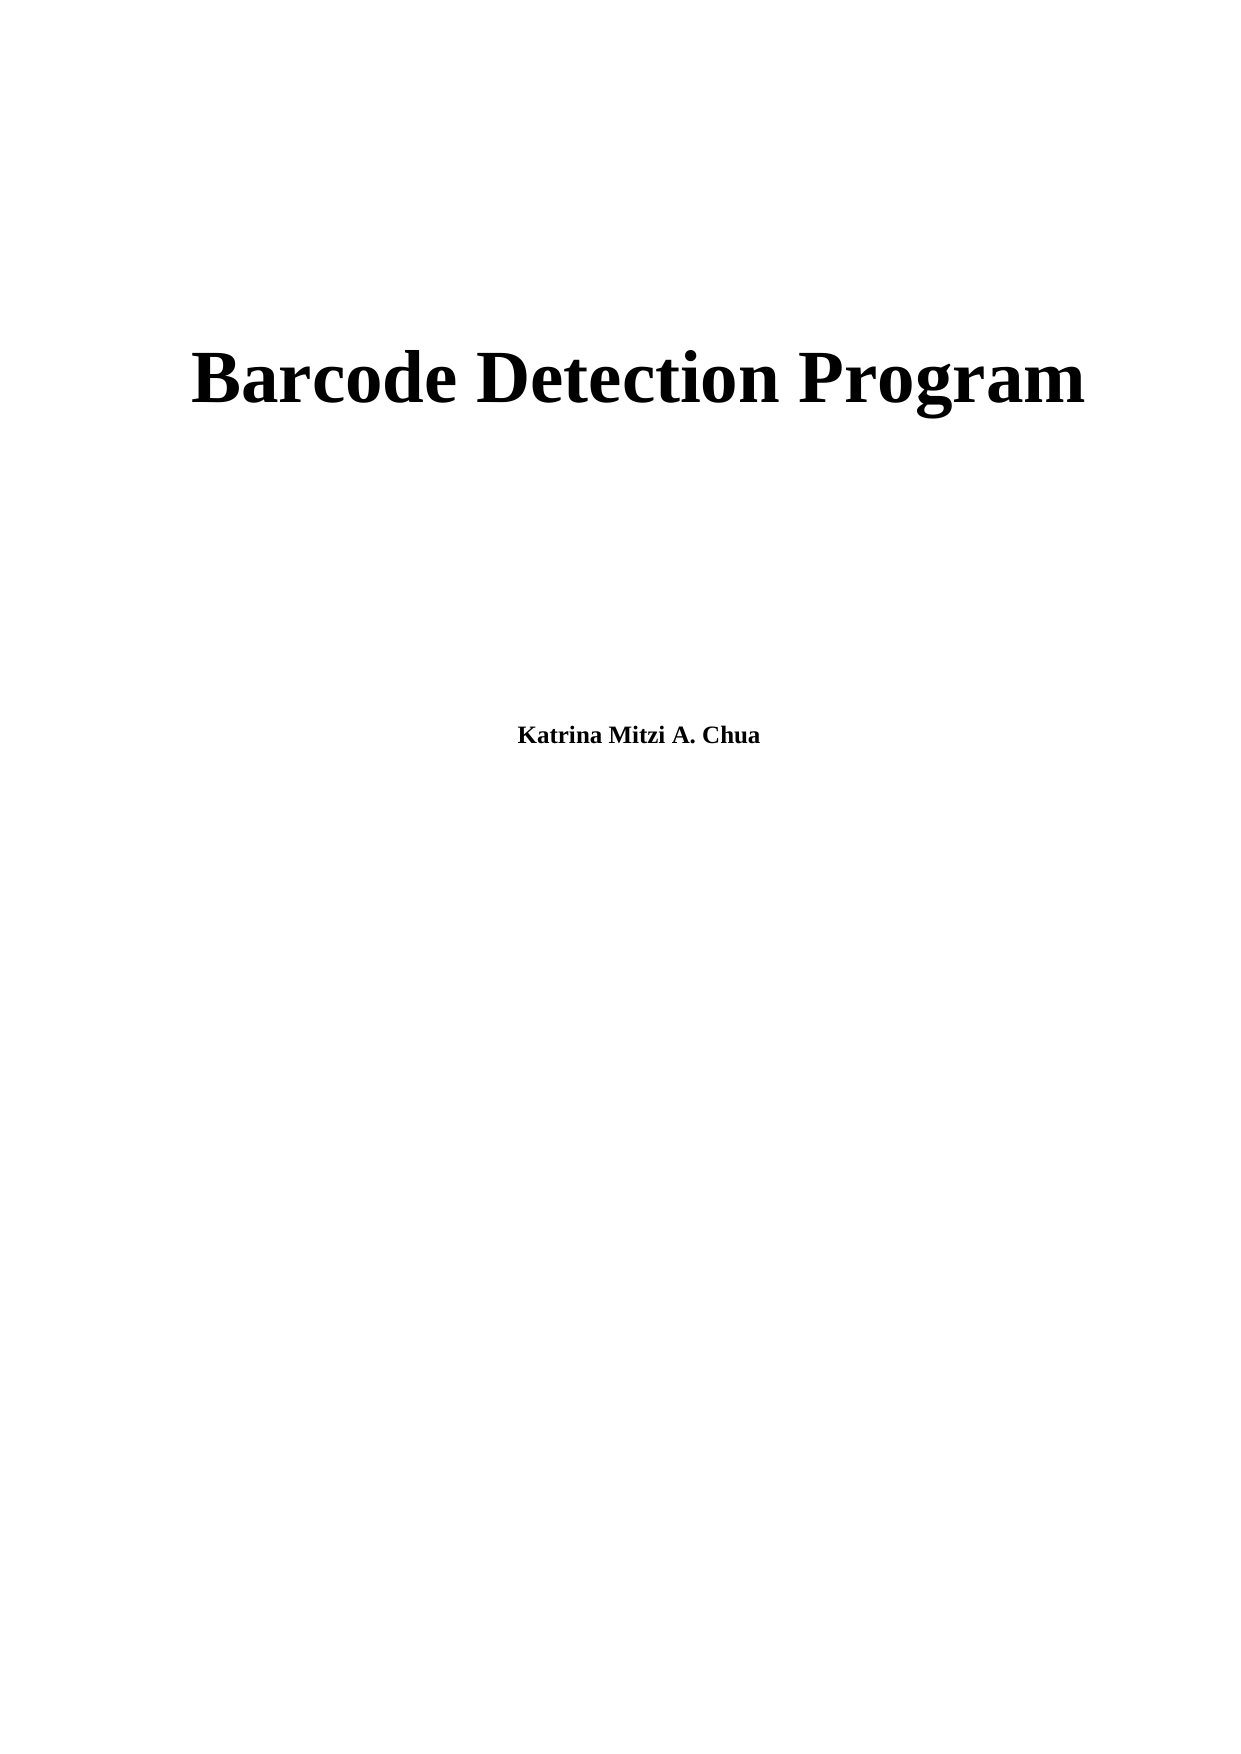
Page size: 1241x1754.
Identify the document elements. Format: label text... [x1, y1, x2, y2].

text Barcode Detection Program [187, 332, 1090, 418]
text Katrina Mitzi A. Chua [187, 720, 1090, 749]
